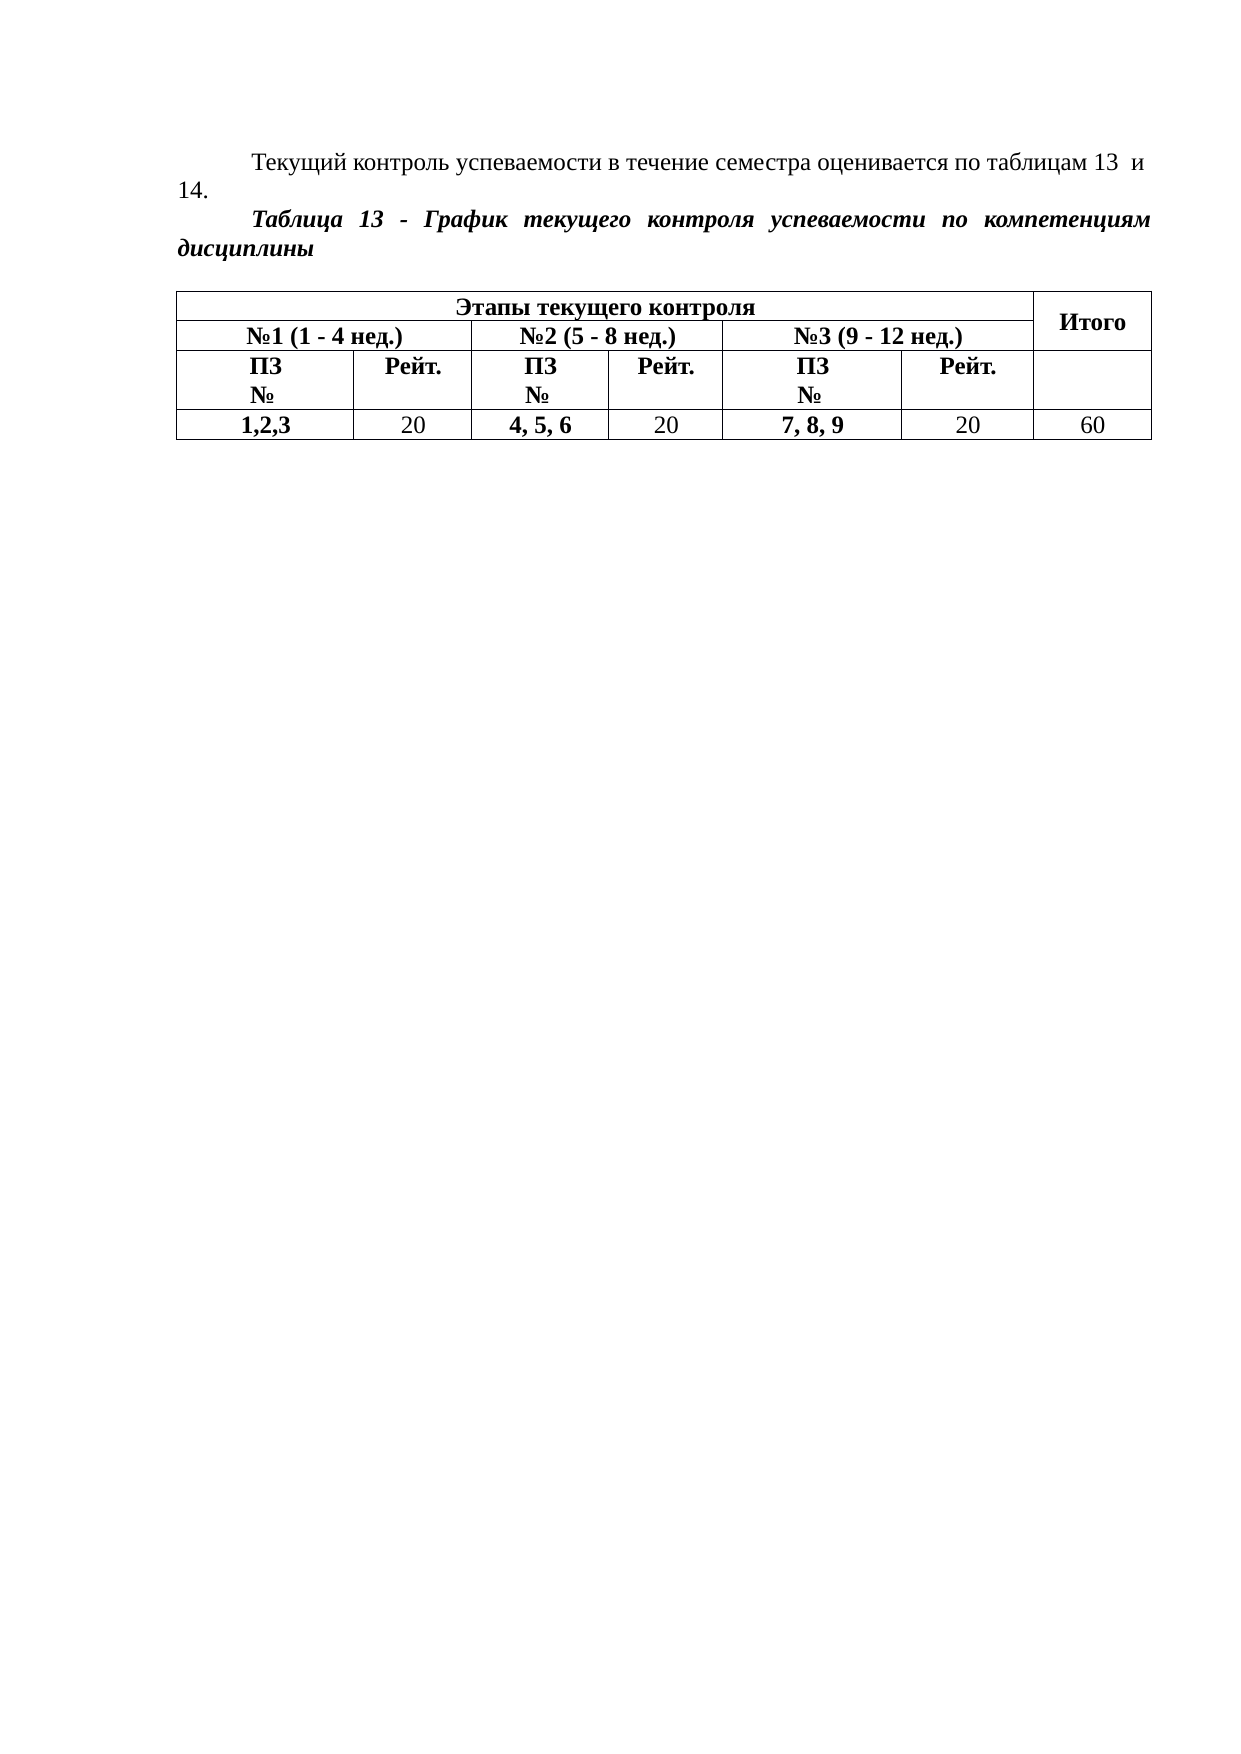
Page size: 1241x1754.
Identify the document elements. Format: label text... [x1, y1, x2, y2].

table_cell №2 (5 - 8 нед.) [472, 321, 722, 350]
text Таблица 13 - График текущего контроля успеваемости по компетенциям дисциплины [177, 204, 1152, 262]
table_cell [1034, 351, 1151, 409]
table_header Итого [1034, 292, 1151, 350]
table_cell Рейт. [902, 351, 1033, 409]
table_cell №1 (1 - 4 нед.) [177, 321, 471, 350]
table_cell ПЗ № [723, 351, 901, 409]
table_cell 1,2,3 [177, 410, 353, 438]
text Текущий контроль успеваемости в течение семестра оценивается по таблицам 13 и 14. [177, 147, 1152, 204]
table_cell 20 [354, 410, 471, 438]
table_header Этапы текущего контроля [177, 292, 1033, 320]
table_cell 20 [902, 410, 1033, 438]
table_cell 20 [609, 410, 722, 438]
table_cell 4, 5, 6 [472, 410, 608, 438]
table_cell 7, 8, 9 [723, 410, 901, 438]
table_cell Рейт. [354, 351, 471, 409]
table_cell №3 (9 - 12 нед.) [723, 321, 1033, 350]
table_cell 60 [1034, 410, 1151, 438]
table_cell ПЗ № [177, 351, 353, 409]
table_cell ПЗ № [472, 351, 608, 409]
table_cell Рейт. [609, 351, 722, 409]
